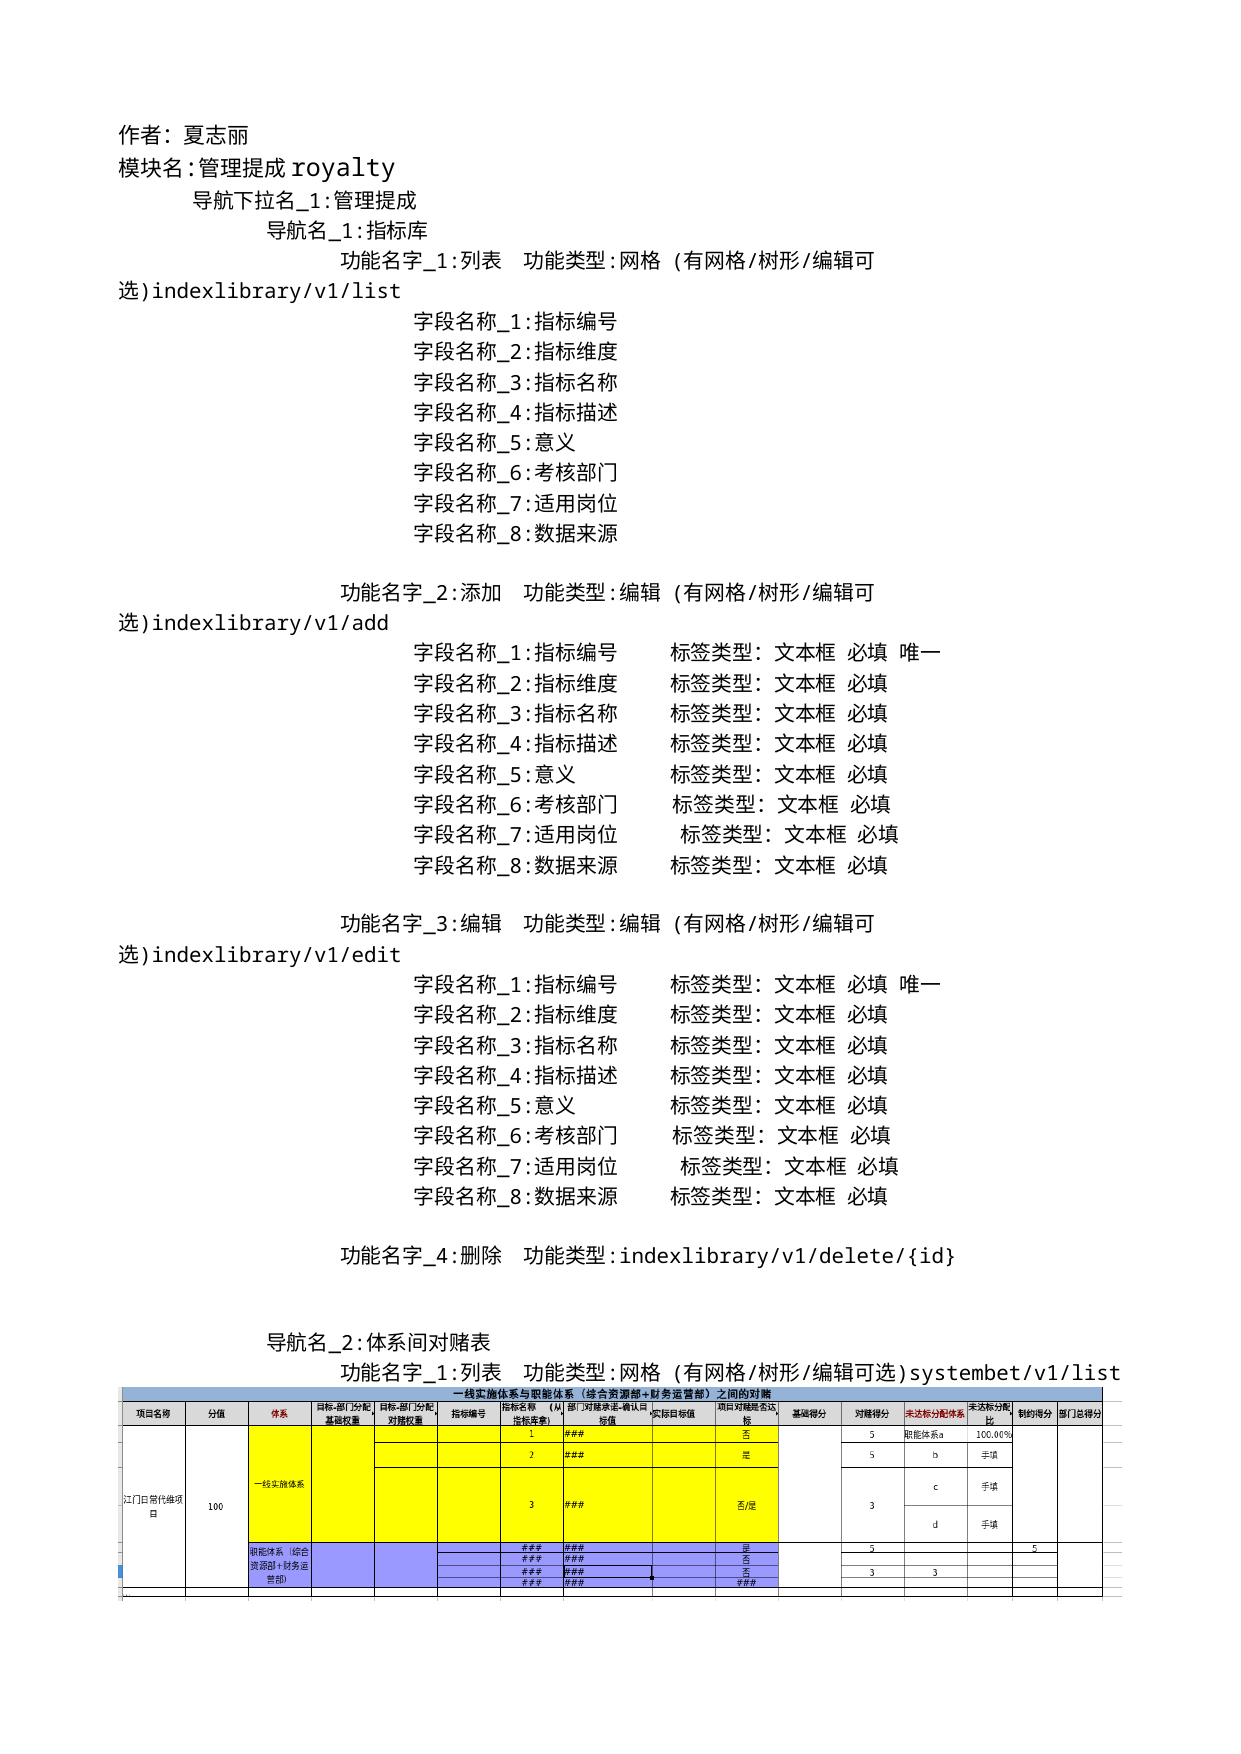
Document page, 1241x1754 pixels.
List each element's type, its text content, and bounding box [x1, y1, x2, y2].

text 字段名称_1:指标编号 标签类型：文本框 必填 唯一 [118, 637, 1122, 667]
text 字段名称_4:指标描述 标签类型：文本框 必填 [118, 728, 1122, 758]
text 字段名称_1:指标编号 标签类型：文本框 必填 唯一 [118, 968, 1122, 998]
text 作者：夏志丽 [118, 118, 1122, 150]
text 字段名称_8:数据来源 标签类型：文本框 必填 [118, 849, 1122, 879]
text 字段名称_1:指标编号 [118, 305, 1122, 335]
text 字段名称_5:意义 标签类型：文本框 必填 [118, 1089, 1122, 1120]
text 字段名称_2:指标维度 标签类型：文本框 必填 [118, 667, 1122, 697]
text 功能名字_3:编辑 功能类型:编辑 (有网格/树形/编辑可选)indexlibrary/v1/edit [118, 908, 1122, 968]
text 字段名称_3:指标名称 标签类型：文本框 必填 [118, 1029, 1122, 1059]
text 字段名称_4:指标描述 [118, 396, 1122, 426]
text 字段名称_7:适用岗位 标签类型：文本框 必填 [118, 1150, 1122, 1180]
text 字段名称_7:适用岗位 [118, 487, 1122, 517]
text 字段名称_6:考核部门 标签类型：文本框 必填 [118, 1120, 1122, 1150]
text 字段名称_8:数据来源 标签类型：文本框 必填 [118, 1180, 1122, 1211]
text 字段名称_7:适用岗位 标签类型：文本框 必填 [118, 818, 1122, 849]
text 字段名称_8:数据来源 [118, 517, 1122, 548]
text 字段名称_2:指标维度 标签类型：文本框 必填 [118, 998, 1122, 1029]
text 字段名称_6:考核部门 [118, 457, 1122, 487]
text 字段名称_5:意义 标签类型：文本框 必填 [118, 758, 1122, 788]
picture [118, 1387, 1123, 1601]
text 功能名字_4:删除 功能类型:indexlibrary/v1/delete/{id} [118, 1239, 1122, 1269]
text 模块名:管理提成royalty [118, 150, 1122, 184]
text 字段名称_6:考核部门 标签类型：文本框 必填 [118, 788, 1122, 818]
text 字段名称_2:指标维度 [118, 335, 1122, 366]
text 字段名称_3:指标名称 标签类型：文本框 必填 [118, 697, 1122, 728]
text 功能名字_2:添加 功能类型:编辑 (有网格/树形/编辑可选)indexlibrary/v1/add [118, 576, 1122, 637]
text 字段名称_4:指标描述 标签类型：文本框 必填 [118, 1059, 1122, 1089]
text 导航下拉名_1:管理提成 [118, 184, 1122, 214]
text 功能名字_1:列表 功能类型:网格 (有网格/树形/编辑可选)systembet/v1/list [118, 1357, 1122, 1387]
text 导航名_1:指标库 [118, 214, 1122, 244]
text 导航名_2:体系间对赌表 [118, 1326, 1122, 1357]
text 字段名称_5:意义 [118, 426, 1122, 457]
text 字段名称_3:指标名称 [118, 366, 1122, 396]
text 功能名字_1:列表 功能类型:网格 (有网格/树形/编辑可选)indexlibrary/v1/list [118, 244, 1122, 305]
